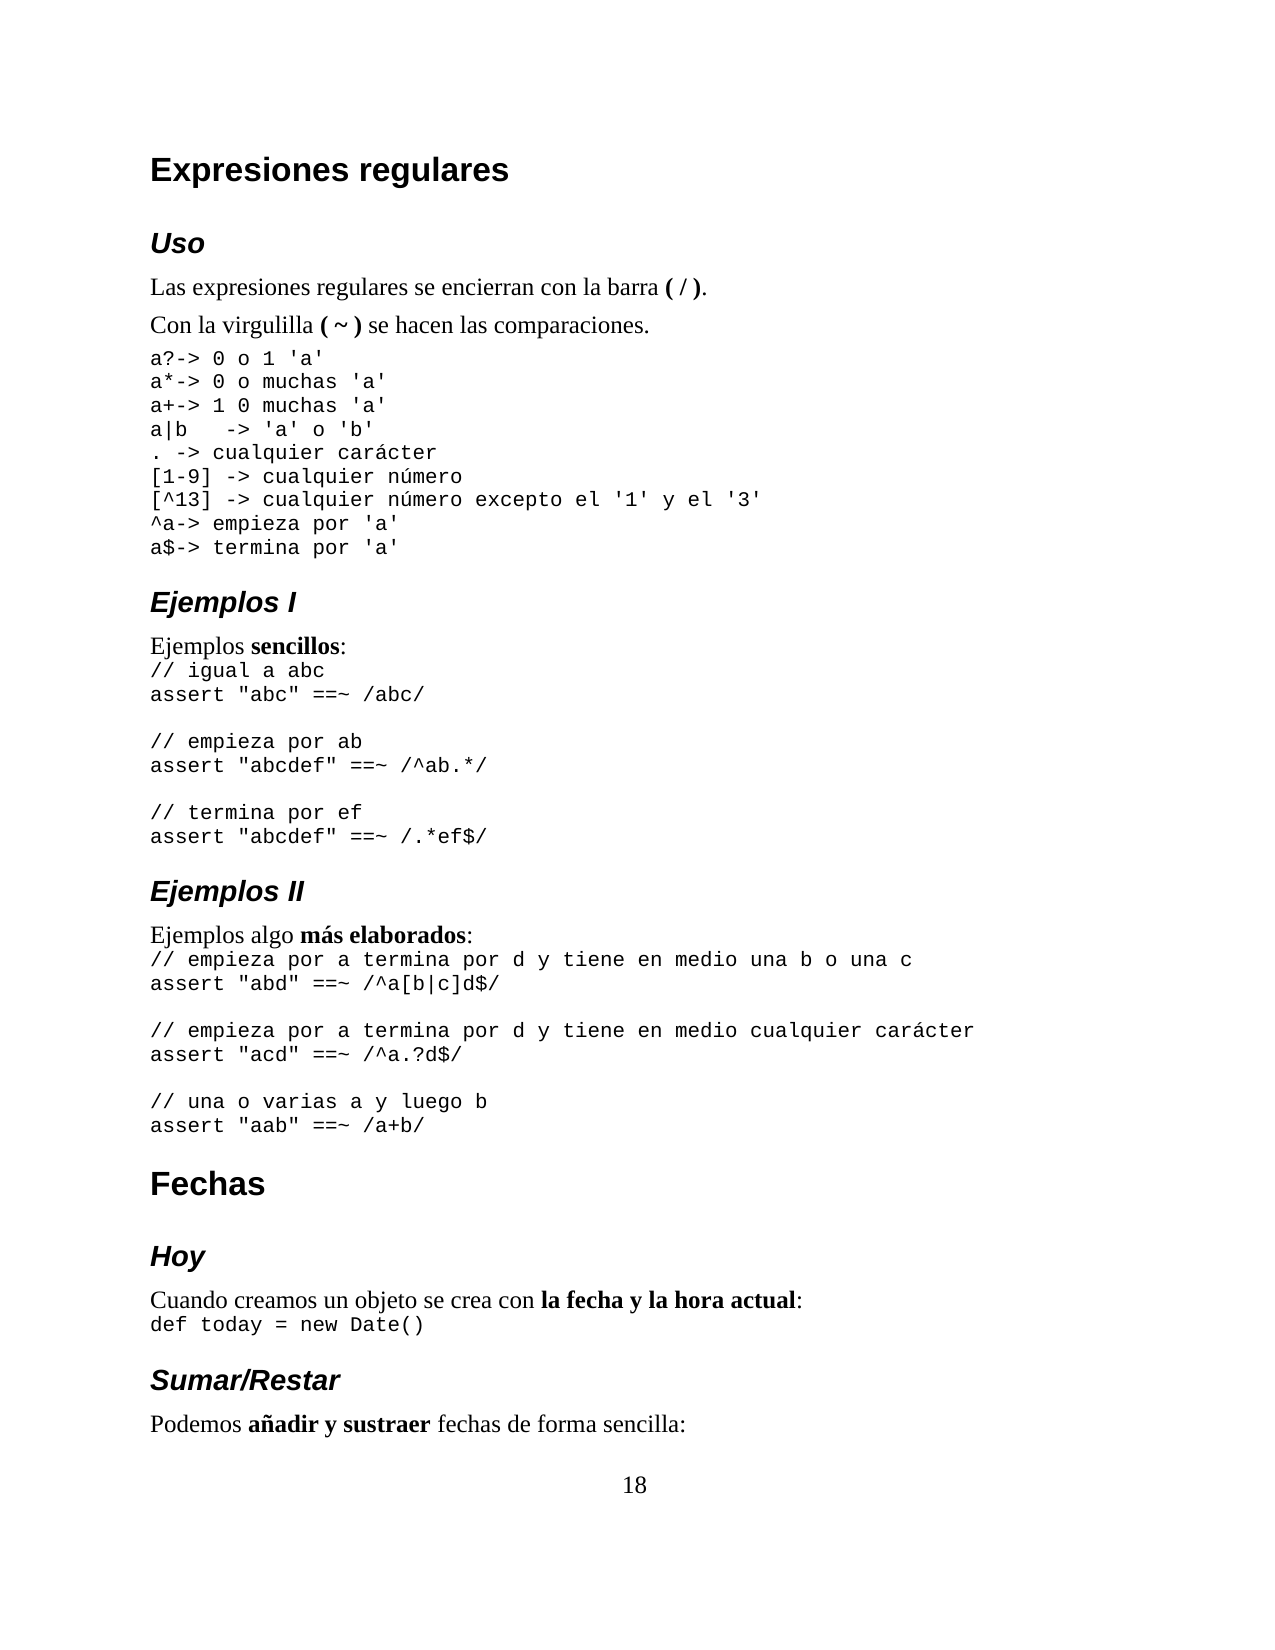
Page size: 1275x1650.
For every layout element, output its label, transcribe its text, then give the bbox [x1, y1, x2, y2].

text Ejemplos algo más elaborados: [150, 920, 1125, 949]
text ^a-> empieza por 'a' [150, 513, 1125, 537]
text // empieza por ab [150, 731, 1125, 755]
text assert "abcdef" ==~ /.*ef$/ [150, 826, 1125, 849]
text assert "aab" ==~ /a+b/ [150, 1115, 1125, 1138]
text Podemos añadir y sustraer fechas de forma sencilla: [150, 1409, 1125, 1438]
subtitle Uso [150, 226, 1125, 260]
text Cuando creamos un objeto se crea con la fecha y la hora actual: [150, 1286, 1125, 1314]
text a+-> 1 0 muchas 'a' [150, 395, 1125, 418]
text // una o varias a y luego b [150, 1091, 1125, 1115]
text def today = new Date() [150, 1314, 1125, 1338]
text // empieza por a termina por d y tiene en medio cualquier carácter [150, 1020, 1125, 1044]
text a?-> 0 o 1 'a' [150, 348, 1125, 371]
subtitle Expresiones regulares [150, 150, 1125, 189]
text // empieza por a termina por d y tiene en medio una b o una c [150, 949, 1125, 973]
text Ejemplos sencillos: [150, 631, 1125, 660]
subtitle Ejemplos I [150, 585, 1125, 619]
text assert "abc" ==~ /abc/ [150, 684, 1125, 707]
text assert "acd" ==~ /^a.?d$/ [150, 1044, 1125, 1067]
subtitle Fechas [150, 1163, 1125, 1202]
text a*-> 0 o muchas 'a' [150, 371, 1125, 395]
text a$-> termina por 'a' [150, 537, 1125, 560]
text assert "abcdef" ==~ /^ab.*/ [150, 755, 1125, 778]
text // termina por ef [150, 802, 1125, 826]
text . -> cualquier carácter [150, 442, 1125, 466]
text assert "abd" ==~ /^a[b|c]d$/ [150, 973, 1125, 996]
subtitle Hoy [150, 1239, 1125, 1273]
subtitle Sumar/Restar [150, 1363, 1125, 1396]
subtitle Ejemplos II [150, 874, 1125, 908]
text [1-9] -> cualquier número [150, 466, 1125, 489]
text // igual a abc [150, 660, 1125, 684]
text a|b -> 'a' o 'b' [150, 418, 1125, 442]
text Las expresiones regulares se encierran con la barra ( / ). [150, 272, 1125, 301]
text Con la virgulilla ( ~ ) se hacen las comparaciones. [150, 310, 1125, 339]
text [^13] -> cualquier número excepto el '1' y el '3' [150, 489, 1125, 513]
